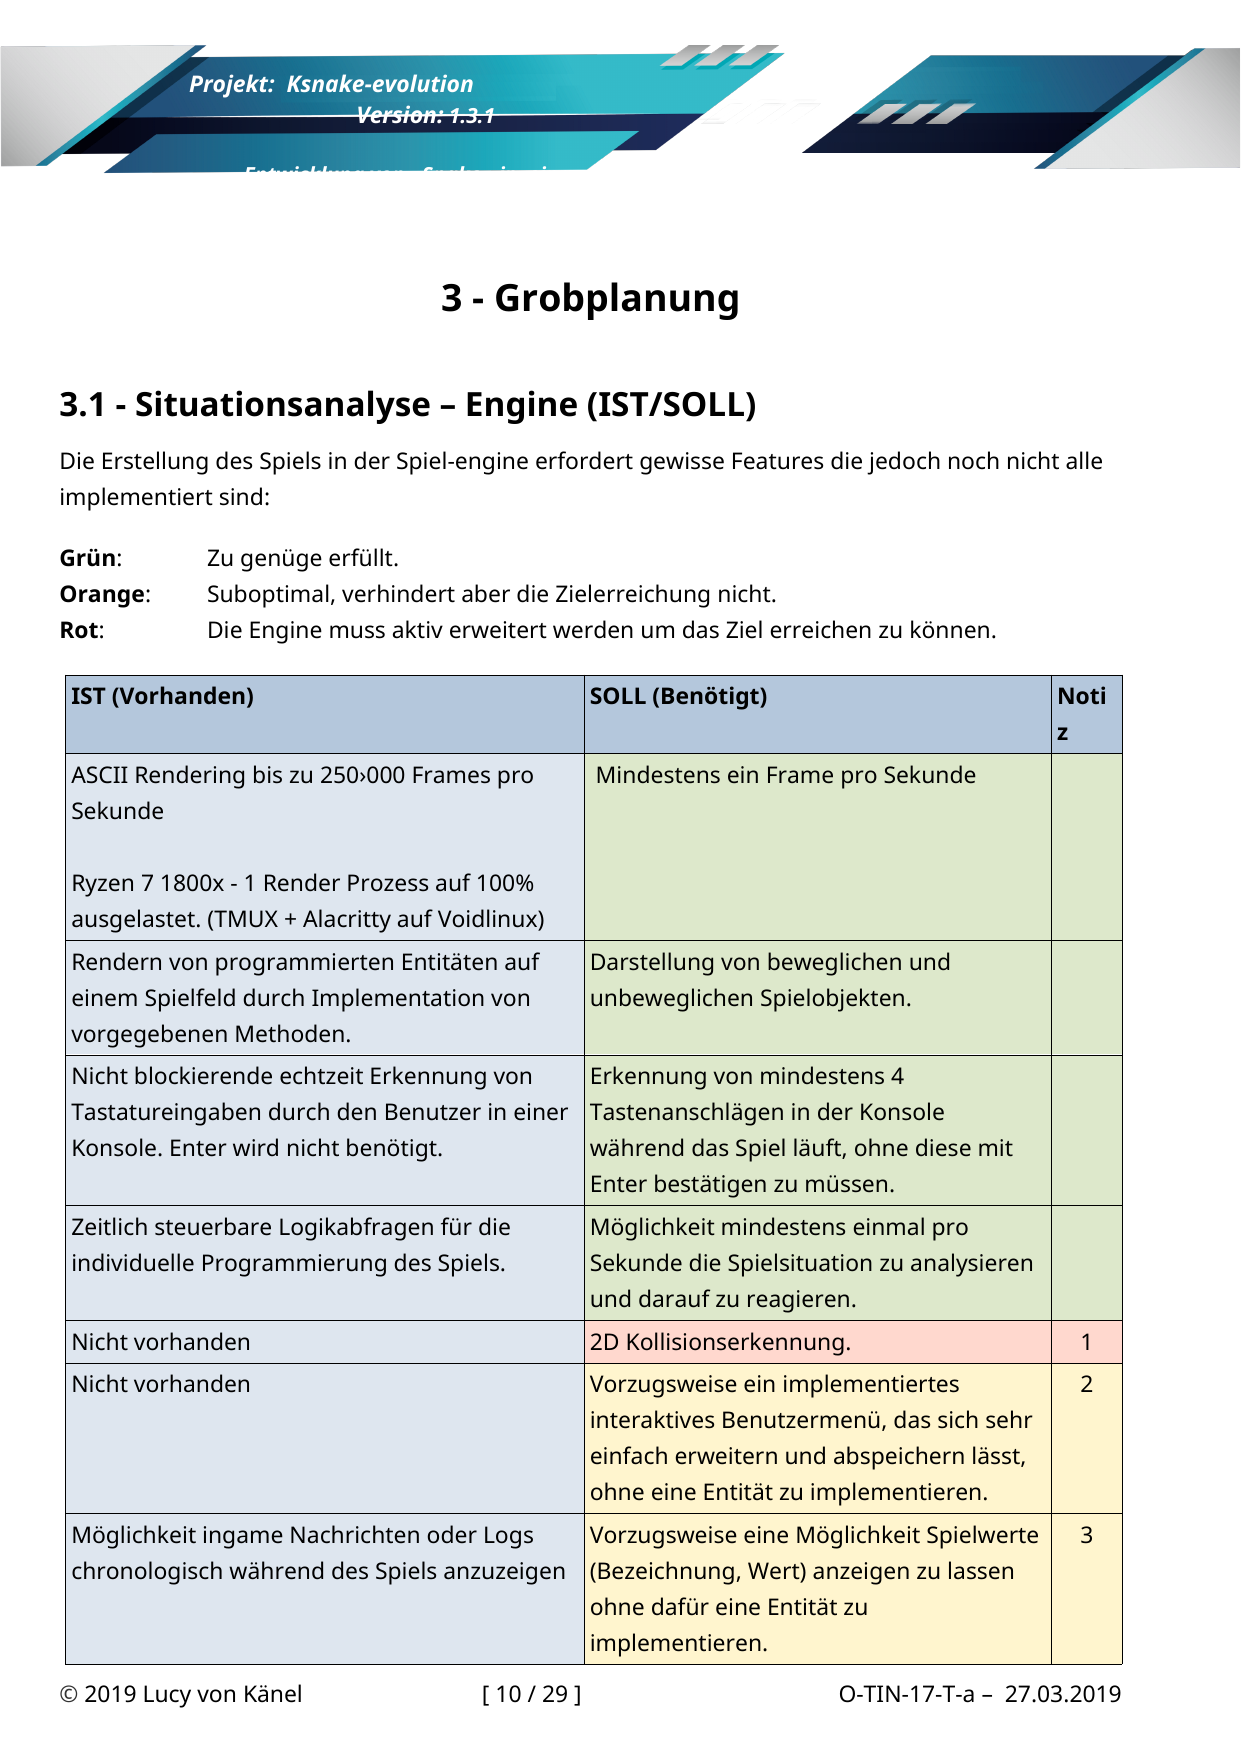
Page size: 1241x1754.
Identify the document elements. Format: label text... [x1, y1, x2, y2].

table_cell [1052, 941, 1122, 1054]
table_cell Vorzugsweise eine Möglichkeit Spielwerte (Bezeichnung, Wert) anzeigen zu lassen ohne dafür eine Entität zu implementieren. [585, 1514, 1051, 1664]
table_cell Vorzugsweise ein implementiertes interaktives Benutzermenü, das sich sehr einfach erweitern und abspeichern lässt, ohne eine Entität zu implementieren. [585, 1364, 1051, 1513]
table_cell 2D Kollisionserkennung. [585, 1321, 1051, 1363]
picture [0, 38, 1241, 176]
table_header IST (Vorhanden) [66, 676, 584, 753]
table_cell Darstellung von beweglichen und unbeweglichen Spielobjekten. [585, 941, 1051, 1054]
table_cell Nicht vorhanden [66, 1321, 584, 1363]
table_header SOLL (Benötigt) [585, 676, 1051, 753]
table_cell Möglichkeit mindestens einmal pro Sekunde die Spielsituation zu analysieren und darauf zu reagieren. [585, 1206, 1051, 1320]
table_cell Zeitlich steuerbare Logikabfragen für die individuelle Programmierung des Spiels. [66, 1206, 584, 1320]
text Grün: Zu genüge erfüllt. Orange: Suboptimal, verhindert aber die Zielerreichung nicht. Rot: Die Engine muss aktiv erweitert werden um das Ziel erreichen zu können. [59, 542, 1122, 645]
table_cell 2 [1052, 1364, 1122, 1513]
table_cell Mindestens ein Frame pro Sekunde [585, 754, 1051, 940]
table_cell Rendern von programmierten Entitäten auf einem Spielfeld durch Implementation von vorgegebenen Methoden. [66, 941, 584, 1054]
table_cell 3 [1052, 1514, 1122, 1664]
table_header Notiz [1052, 676, 1122, 753]
table_cell ASCII Rendering bis zu 250›000 Frames pro Sekunde Ryzen 7 1800x - 1 Render Prozess auf 100% ausgelastet. (TMUX + Alacritty auf Voidlinux) [66, 754, 584, 940]
table_cell Nicht vorhanden [66, 1364, 584, 1513]
table_cell Möglichkeit ingame Nachrichten oder Logs chronologisch während des Spiels anzuzeigen [66, 1514, 584, 1664]
table_cell Erkennung von mindestens 4 Tastenanschlägen in der Konsole während das Spiel läuft, ohne diese mit Enter bestätigen zu müssen. [585, 1056, 1051, 1205]
table_cell [1052, 1206, 1122, 1320]
text Die Erstellung des Spiels in der Spiel-engine erfordert gewisse Features die jedoch noch nicht alle implementiert sind: [59, 445, 1122, 512]
table_cell Nicht blockierende echtzeit Erkennung von Tastatureingaben durch den Benutzer in einer Konsole. Enter wird nicht benötigt. [66, 1056, 584, 1205]
subtitle Grobplanung [59, 272, 1122, 323]
table_cell [1052, 1056, 1122, 1205]
table_cell [1052, 754, 1122, 940]
subtitle Situationsanalyse – Engine (IST/SOLL) [59, 381, 1122, 426]
table_cell 1 [1052, 1321, 1122, 1363]
